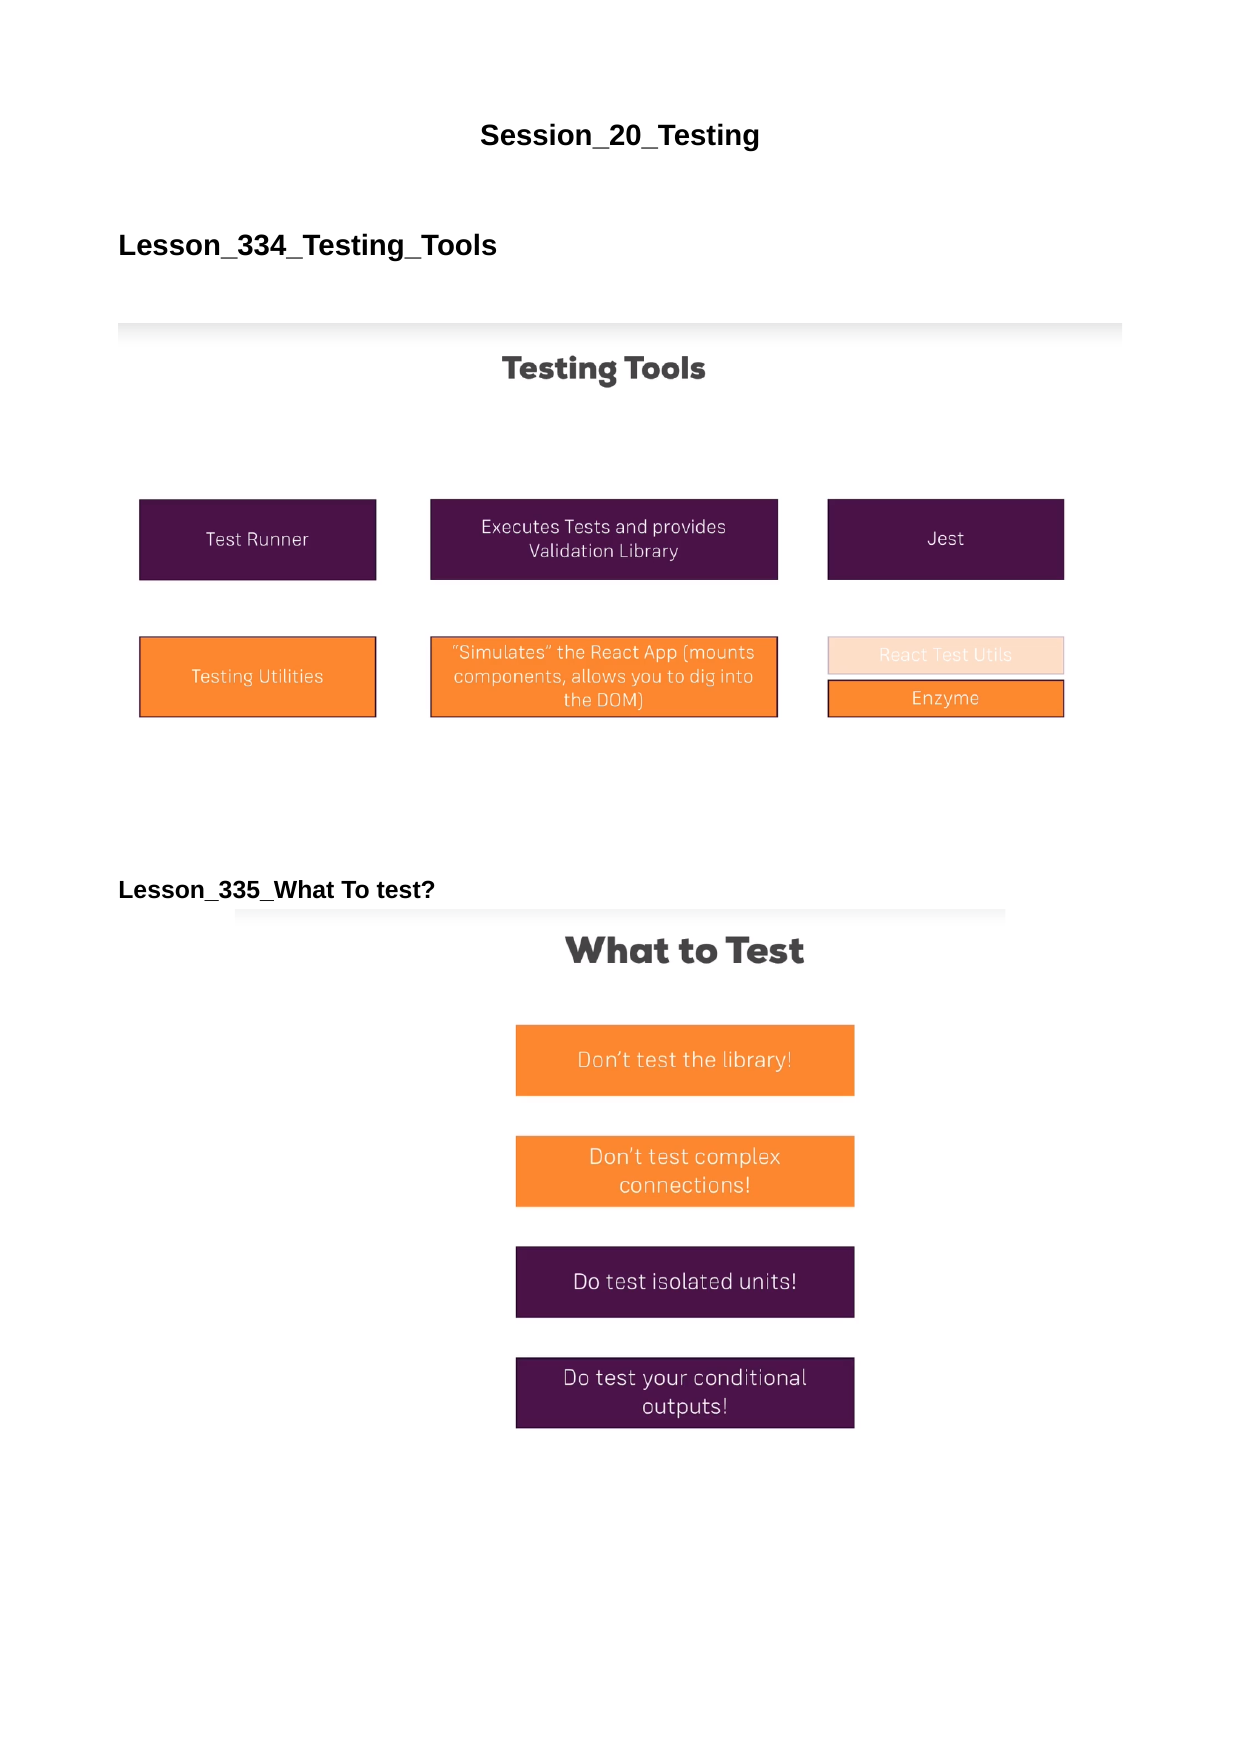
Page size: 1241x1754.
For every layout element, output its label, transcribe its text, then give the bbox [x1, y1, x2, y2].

subtitle Session_20_Testing [118, 118, 1122, 152]
picture [234, 909, 1006, 1462]
subtitle Lesson_334_Testing_Tools [118, 228, 1122, 262]
subtitle Lesson_335_What To test? [118, 875, 1122, 903]
picture [118, 323, 1123, 808]
